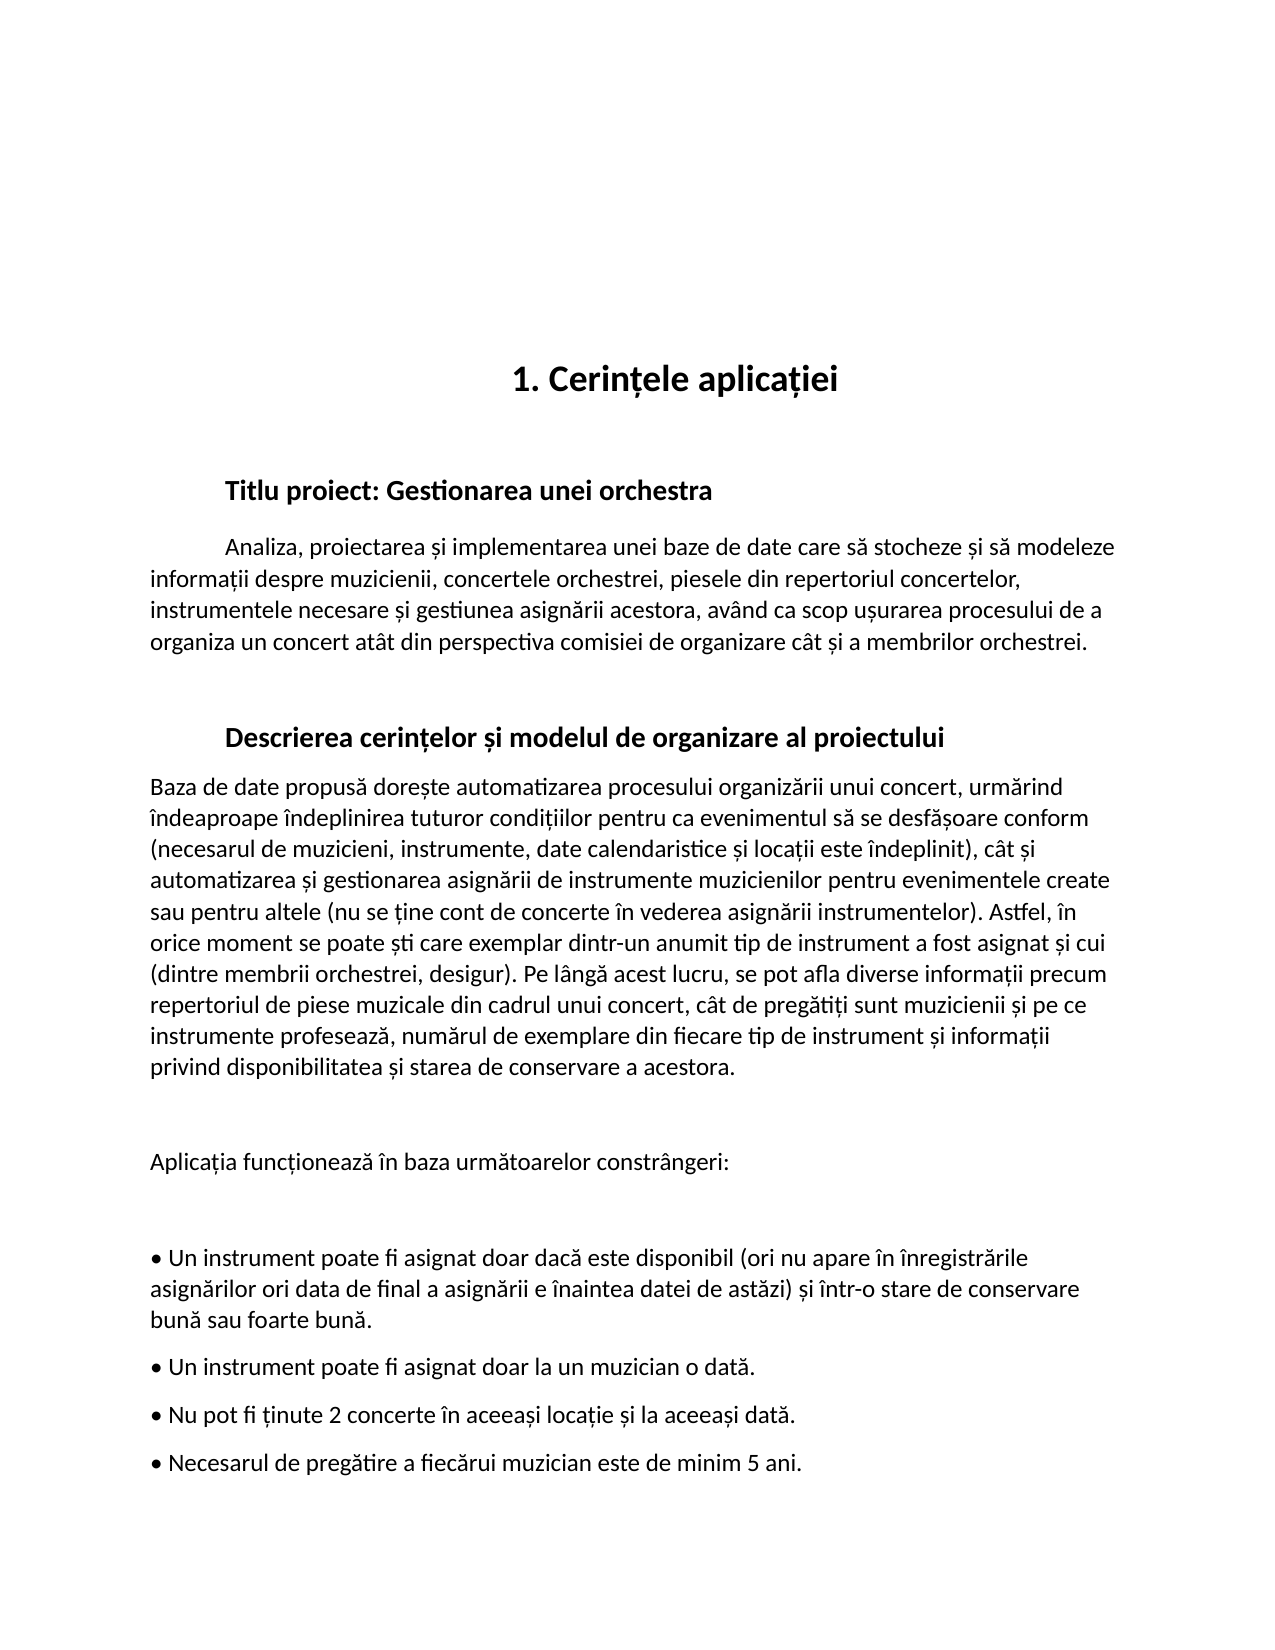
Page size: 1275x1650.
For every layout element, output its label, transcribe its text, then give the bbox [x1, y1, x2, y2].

text • Necesarul de pregătire a fiecărui muzician este de minim 5 ani. [150, 1447, 1125, 1477]
text Titlu proiect: Gestionarea unei orchestra [150, 464, 1125, 510]
text • Nu pot fi ținute 2 concerte în aceeași locație și la aceeași dată. [150, 1399, 1125, 1430]
text Analiza, proiectarea și implementarea unei baze de date care să stocheze și să modeleze informații despre muzicienii, concertele orchestrei, piesele din repertoriul concertelor, instrumentele necesare și gestiunea asignării acestora, având ca scop ușurarea procesului de a organiza un concert atât din perspectiva comisiei de organizare cât și a membrilor orchestrei. [150, 527, 1125, 656]
text Baza de date propusă dorește automatizarea procesului organizării unui concert, urmărind îndeaproape îndeplinirea tuturor condițiilor pentru ca evenimentul să se desfășoare conform (necesarul de muzicieni, instrumente, date calendaristice și locații este îndeplinit), cât și automatizarea și gestionarea asignării de instrumente muzicienilor pentru evenimentele create sau pentru altele (nu se ține cont de concerte în vederea asignării instrumentelor). Astfel, în orice moment se poate ști care exemplar dintr-un anumit tip de instrument a fost asignat și cui (dintre membrii orchestrei, desigur). Pe lângă acest lucru, se pot afla diverse informații precum repertoriul de piese muzicale din cadrul unui concert, cât de pregătiți sunt muzicienii și pe ce instrumente profesează, numărul de exemplare din fiecare tip de instrument și informații privind disponibilitatea și starea de conservare a acestora. [150, 772, 1125, 1081]
text Aplicația funcționează în baza următoarelor constrângeri: [150, 1146, 1125, 1177]
text • Un instrument poate fi asignat doar dacă este disponibil (ori nu apare în înregistrările asignărilor ori data de final a asignării e înaintea datei de astăzi) și într-o stare de conservare bună sau foarte bună. [150, 1242, 1125, 1334]
list Cerințele aplicației [225, 355, 1125, 401]
text • Un instrument poate fi asignat doar la un muzician o dată. [150, 1352, 1125, 1382]
text Descrierea cerințelor și modelul de organizare al proiectului [150, 719, 1125, 754]
